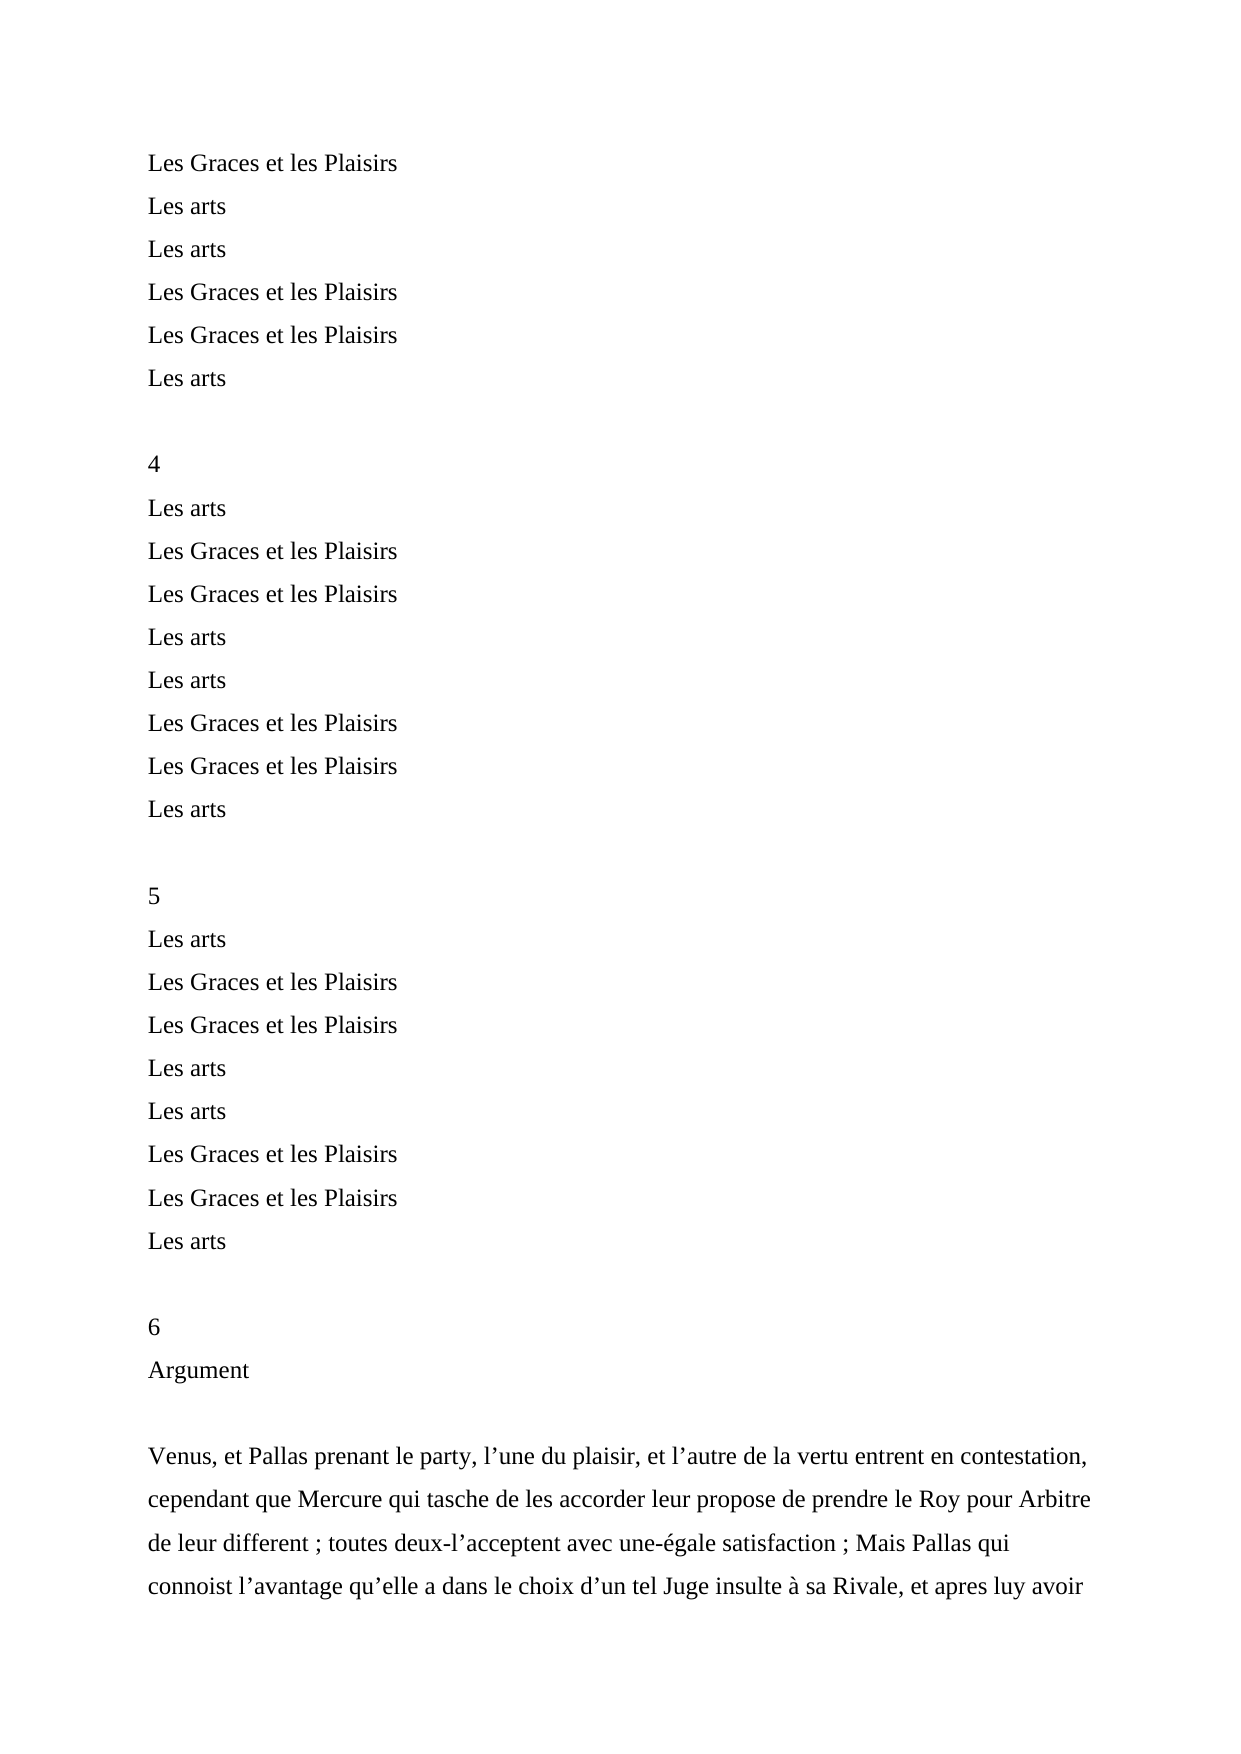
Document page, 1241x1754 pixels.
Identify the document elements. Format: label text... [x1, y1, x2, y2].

text Argument [148, 1355, 1093, 1384]
text Les Graces et les Plaisirs [148, 967, 1093, 996]
text Les arts [148, 665, 1093, 694]
text Les Graces et les Plaisirs [148, 708, 1093, 737]
text Les Graces et les Plaisirs [148, 1183, 1093, 1211]
text Les Graces et les Plaisirs [148, 1010, 1093, 1039]
text Les arts [148, 794, 1093, 823]
text Venus, et Pallas prenant le party, l’une du plaisir, et l’autre de la vertu entrent en contestation, cependant que Mercure qui tasche de les accorder leur propose de prendre le Roy pour Arbitre de leur different ; toutes deux-l’acceptent avec une-égale satisfaction ; Mais Pallas qui connoist l’avantage qu’elle a dans le choix d’un tel Juge insulte à sa Rivale, et apres luy avoir [148, 1441, 1093, 1599]
text 4 [148, 449, 1093, 478]
text Les arts [148, 1053, 1093, 1082]
text Les arts [148, 191, 1093, 219]
text Les arts [148, 493, 1093, 521]
text 5 [148, 881, 1093, 909]
text 6 [148, 1312, 1093, 1341]
text Les Graces et les Plaisirs [148, 1139, 1093, 1168]
text Les Graces et les Plaisirs [148, 277, 1093, 306]
text Les arts [148, 924, 1093, 953]
text Les Graces et les Plaisirs [148, 536, 1093, 564]
text Les Graces et les Plaisirs [148, 579, 1093, 608]
text Les arts [148, 622, 1093, 651]
text Les arts [148, 1226, 1093, 1254]
text Les arts [148, 234, 1093, 263]
text Les Graces et les Plaisirs [148, 148, 1093, 176]
text Les arts [148, 363, 1093, 392]
text Les Graces et les Plaisirs [148, 320, 1093, 349]
text Les Graces et les Plaisirs [148, 751, 1093, 780]
text Les arts [148, 1096, 1093, 1125]
